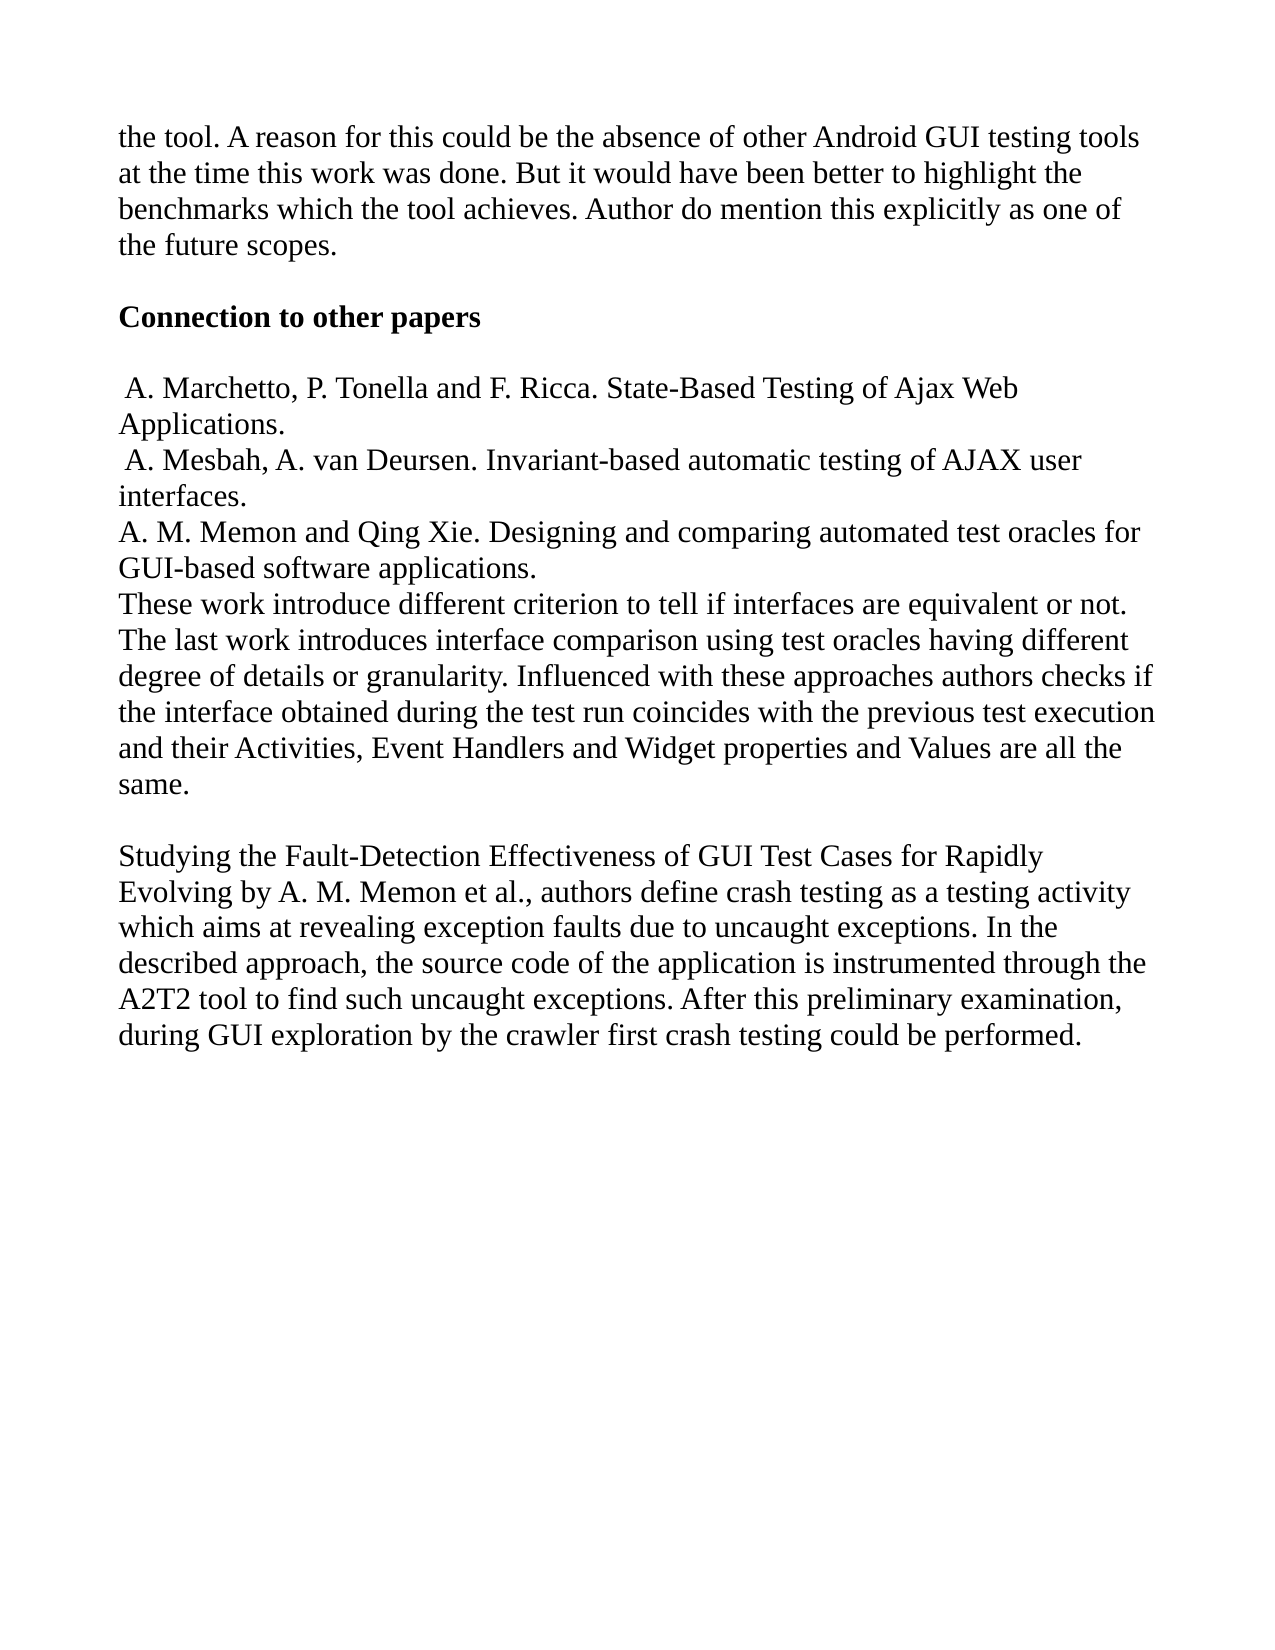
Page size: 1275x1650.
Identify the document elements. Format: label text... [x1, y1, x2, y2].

text A. Mesbah, A. van Deursen. Invariant-based automatic testing of AJAX user interfaces. [118, 442, 1157, 513]
text Studying the Fault-Detection Effectiveness of GUI Test Cases for Rapidly Evolving by A. M. Memon et al., authors define crash testing as a testing activity which aims at revealing exception faults due to uncaught exceptions. In the described approach, the source code of the application is instrumented through the A2T2 tool to find such uncaught exceptions. After this preliminary examination, during GUI exploration by the crawler first crash testing could be performed. [118, 837, 1157, 1052]
text A. M. Memon and Qing Xie. Designing and comparing automated test oracles for GUI-based software applications. [118, 513, 1157, 585]
text Connection to other papers [118, 298, 1157, 334]
text A. Marchetto, P. Tonella and F. Ricca. State-Based Testing of Ajax Web Applications. [118, 370, 1157, 442]
text These work introduce different criterion to tell if interfaces are equivalent or not. [118, 585, 1157, 621]
text the tool. A reason for this could be the absence of other Android GUI testing tools at the time this work was done. But it would have been better to highlight the benchmarks which the tool achieves. Author do mention this explicitly as one of the future scopes. [118, 118, 1157, 262]
text The last work introduces interface comparison using test oracles having different degree of details or granularity. Influenced with these approaches authors checks if the interface obtained during the test run coincides with the previous test execution and their Activities, Event Handlers and Widget properties and Values are all the same. [118, 621, 1157, 801]
